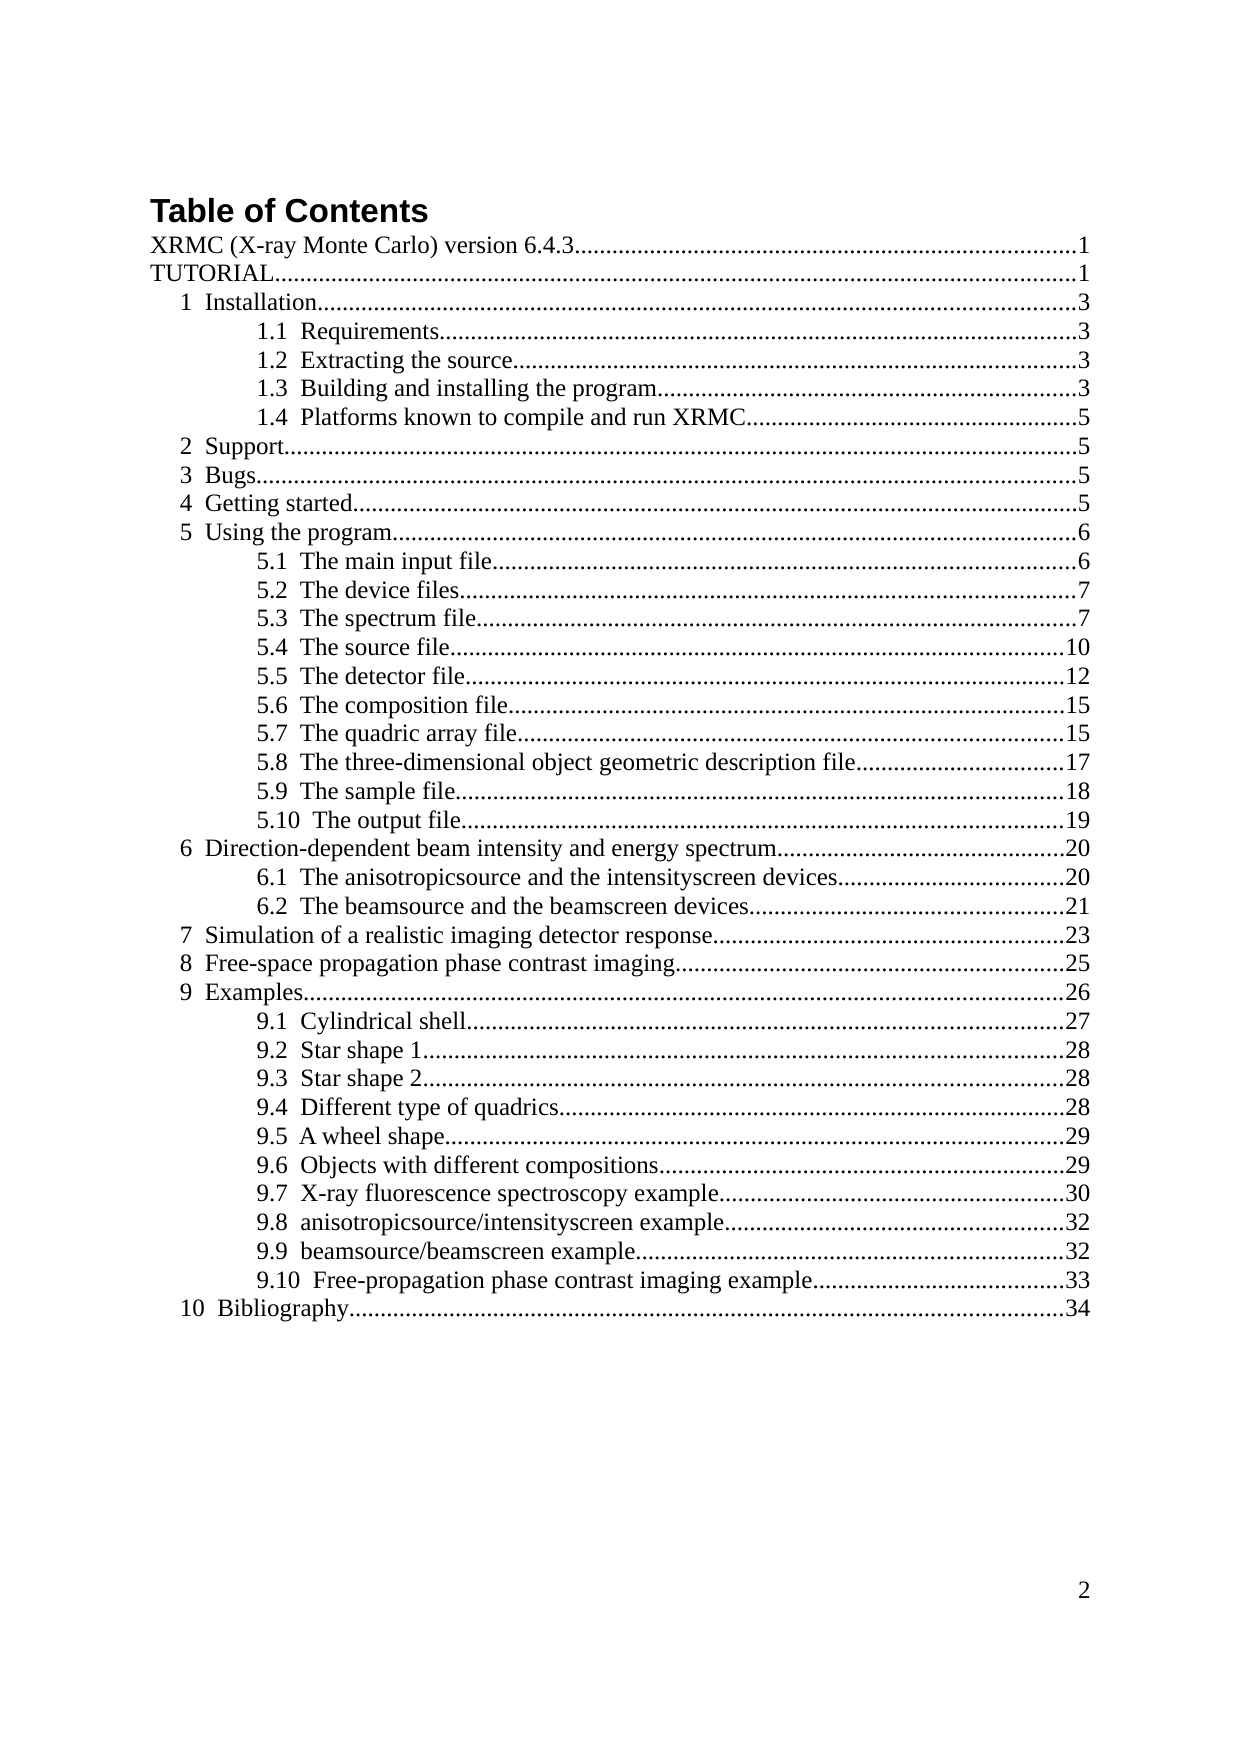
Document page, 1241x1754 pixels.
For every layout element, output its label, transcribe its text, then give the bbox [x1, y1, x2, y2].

subtitle 6.2 The beamsource and the beamscreen devices 21 [256, 891, 1090, 920]
text XRMC (X-ray Monte Carlo) version 6.4.3 1 [150, 230, 1090, 258]
text 5 Using the program 6 [179, 517, 1090, 546]
subtitle 9.3 Star shape 2 28 [256, 1063, 1090, 1092]
subtitle 1.4 Platforms known to compile and run XRMC 5 [256, 402, 1090, 431]
text 6 Direction-dependent beam intensity and energy spectrum 20 [179, 833, 1090, 862]
subtitle 5.8 The three-dimensional object geometric description file 17 [256, 747, 1090, 776]
subtitle 9.5 A wheel shape 29 [256, 1121, 1090, 1150]
text 1 Installation 3 [179, 287, 1090, 316]
text 2 Support 5 [179, 431, 1090, 460]
subtitle 9.4 Different type of quadrics 28 [256, 1092, 1090, 1121]
subtitle 9.8 anisotropicsource/intensityscreen example 32 [256, 1207, 1090, 1236]
text 4 Getting started 5 [179, 488, 1090, 517]
subtitle Table of Contents [150, 191, 1090, 230]
subtitle 1.3 Building and installing the program 3 [256, 373, 1090, 402]
subtitle 9.2 Star shape 1 28 [256, 1035, 1090, 1063]
text 7 Simulation of a realistic imaging detector response 23 [179, 920, 1090, 948]
text 10 Bibliography 34 [179, 1293, 1090, 1322]
subtitle 9.9 beamsource/beamscreen example 32 [256, 1236, 1090, 1265]
subtitle 5.2 The device files 7 [256, 575, 1090, 603]
subtitle 9.10 Free-propagation phase contrast imaging example 33 [256, 1265, 1090, 1293]
subtitle 5.6 The composition file 15 [256, 690, 1090, 718]
subtitle 1.2 Extracting the source 3 [256, 345, 1090, 373]
text TUTORIAL 1 [150, 258, 1090, 287]
text 9 Examples 26 [179, 977, 1090, 1006]
subtitle 5.7 The quadric array file 15 [256, 718, 1090, 747]
subtitle 5.10 The output file 19 [256, 805, 1090, 833]
subtitle 5.9 The sample file 18 [256, 776, 1090, 805]
subtitle 9.6 Objects with different compositions 29 [256, 1150, 1090, 1178]
text 8 Free-space propagation phase contrast imaging 25 [179, 948, 1090, 977]
subtitle 5.4 The source file 10 [256, 632, 1090, 661]
subtitle 9.7 X-ray fluorescence spectroscopy example 30 [256, 1178, 1090, 1207]
text 3 Bugs 5 [179, 460, 1090, 488]
subtitle 5.5 The detector file 12 [256, 661, 1090, 690]
subtitle 6.1 The anisotropicsource and the intensityscreen devices 20 [256, 862, 1090, 891]
subtitle 5.1 The main input file 6 [256, 546, 1090, 575]
subtitle 9.1 Cylindrical shell 27 [256, 1006, 1090, 1035]
subtitle 5.3 The spectrum file 7 [256, 603, 1090, 632]
subtitle 1.1 Requirements 3 [256, 316, 1090, 345]
